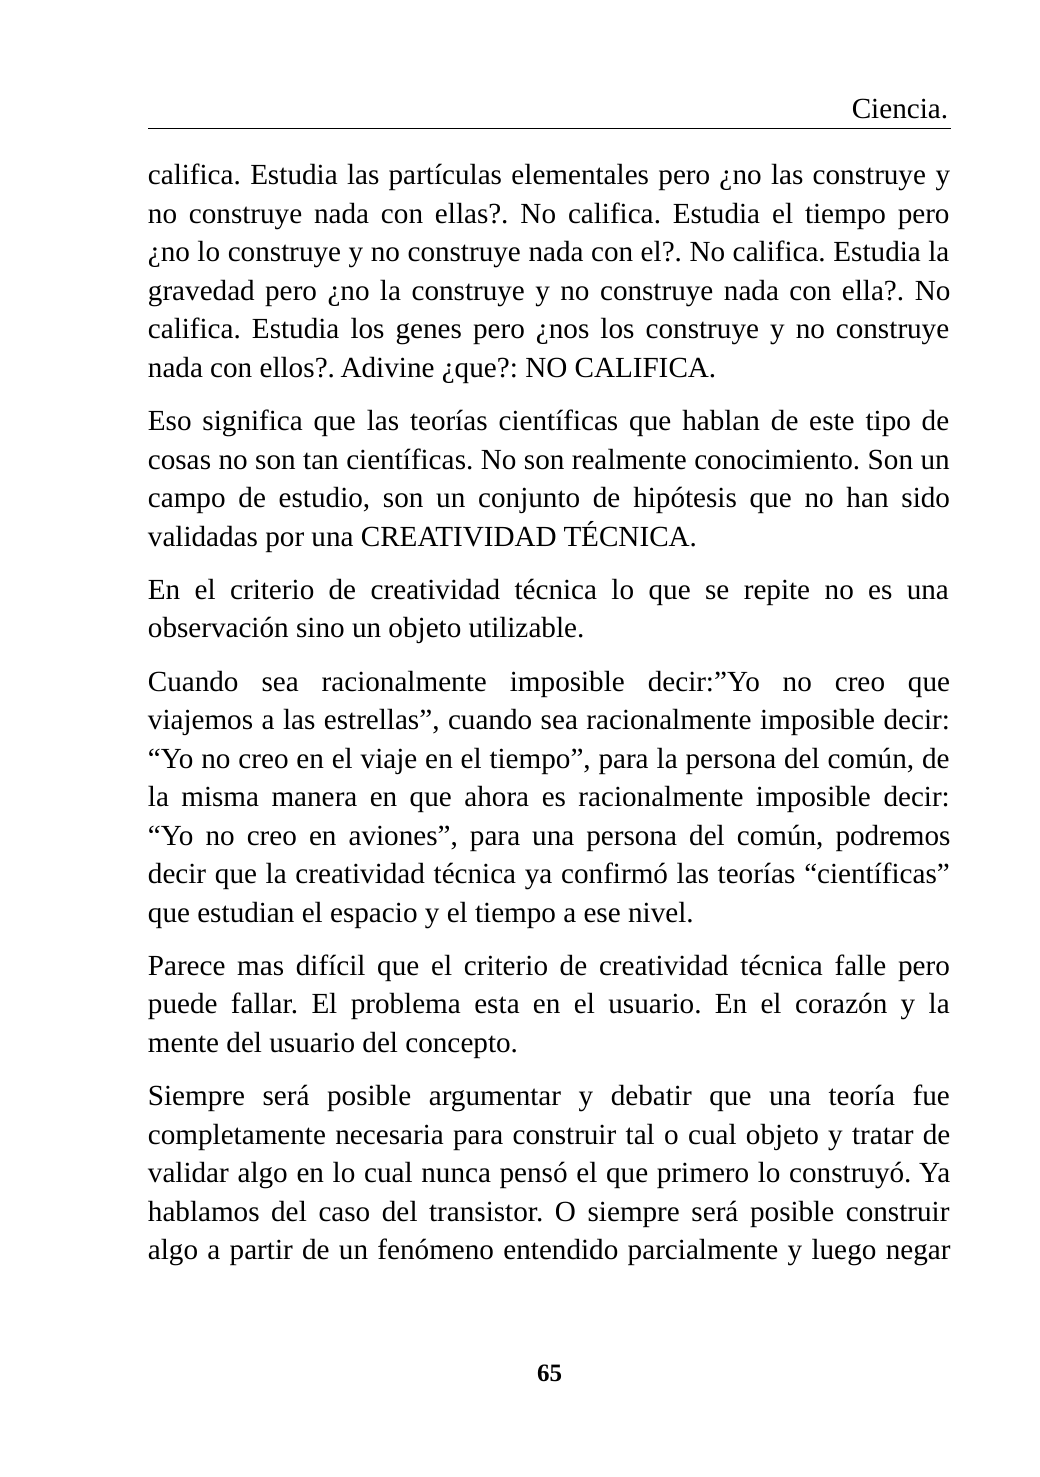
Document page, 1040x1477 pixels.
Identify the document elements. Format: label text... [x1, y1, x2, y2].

text Parece mas difícil que el criterio de creatividad técnica falle pero puede fallar. El problema esta en el usuario. En el corazón y la mente del usuario del concepto. [148, 948, 951, 1059]
text califica. Estudia las partículas elementales pero ¿no las construye y no construye nada con ellas?. No califica. Estudia el tiempo pero ¿no lo construye y no construye nada con el?. No califica. Estudia la gravedad pero ¿no la construye y no construye nada con ella?. No califica. Estudia los genes pero ¿nos los construye y no construye nada con ellos?. Adivine ¿que?: NO CALIFICA. [148, 157, 951, 384]
text Eso significa que las teorías científicas que hablan de este tipo de cosas no son tan científicas. No son realmente conocimiento. Son un campo de estudio, son un conjunto de hipótesis que no han sido validadas por una CREATIVIDAD TÉCNICA. [148, 403, 951, 552]
text Cuando sea racionalmente imposible decir:”Yo no creo que viajemos a las estrellas”, cuando sea racionalmente imposible decir: “Yo no creo en el viaje en el tiempo”, para la persona del común, de la misma manera en que ahora es racionalmente imposible decir: “Yo no creo en aviones”, para una persona del común, podremos decir que la creatividad técnica ya confirmó las teorías “científicas” que estudian el espacio y el tiempo a ese nivel. [148, 664, 951, 928]
text Siempre será posible argumentar y debatir que una teoría fue completamente necesaria para construir tal o cual objeto y tratar de validar algo en lo cual nunca pensó el que primero lo construyó. Ya hablamos del caso del transistor. O siempre será posible construir algo a partir de un fenómeno entendido parcialmente y luego negar [148, 1078, 951, 1266]
text En el criterio de creatividad técnica lo que se repite no es una observación sino un objeto utilizable. [148, 572, 951, 644]
